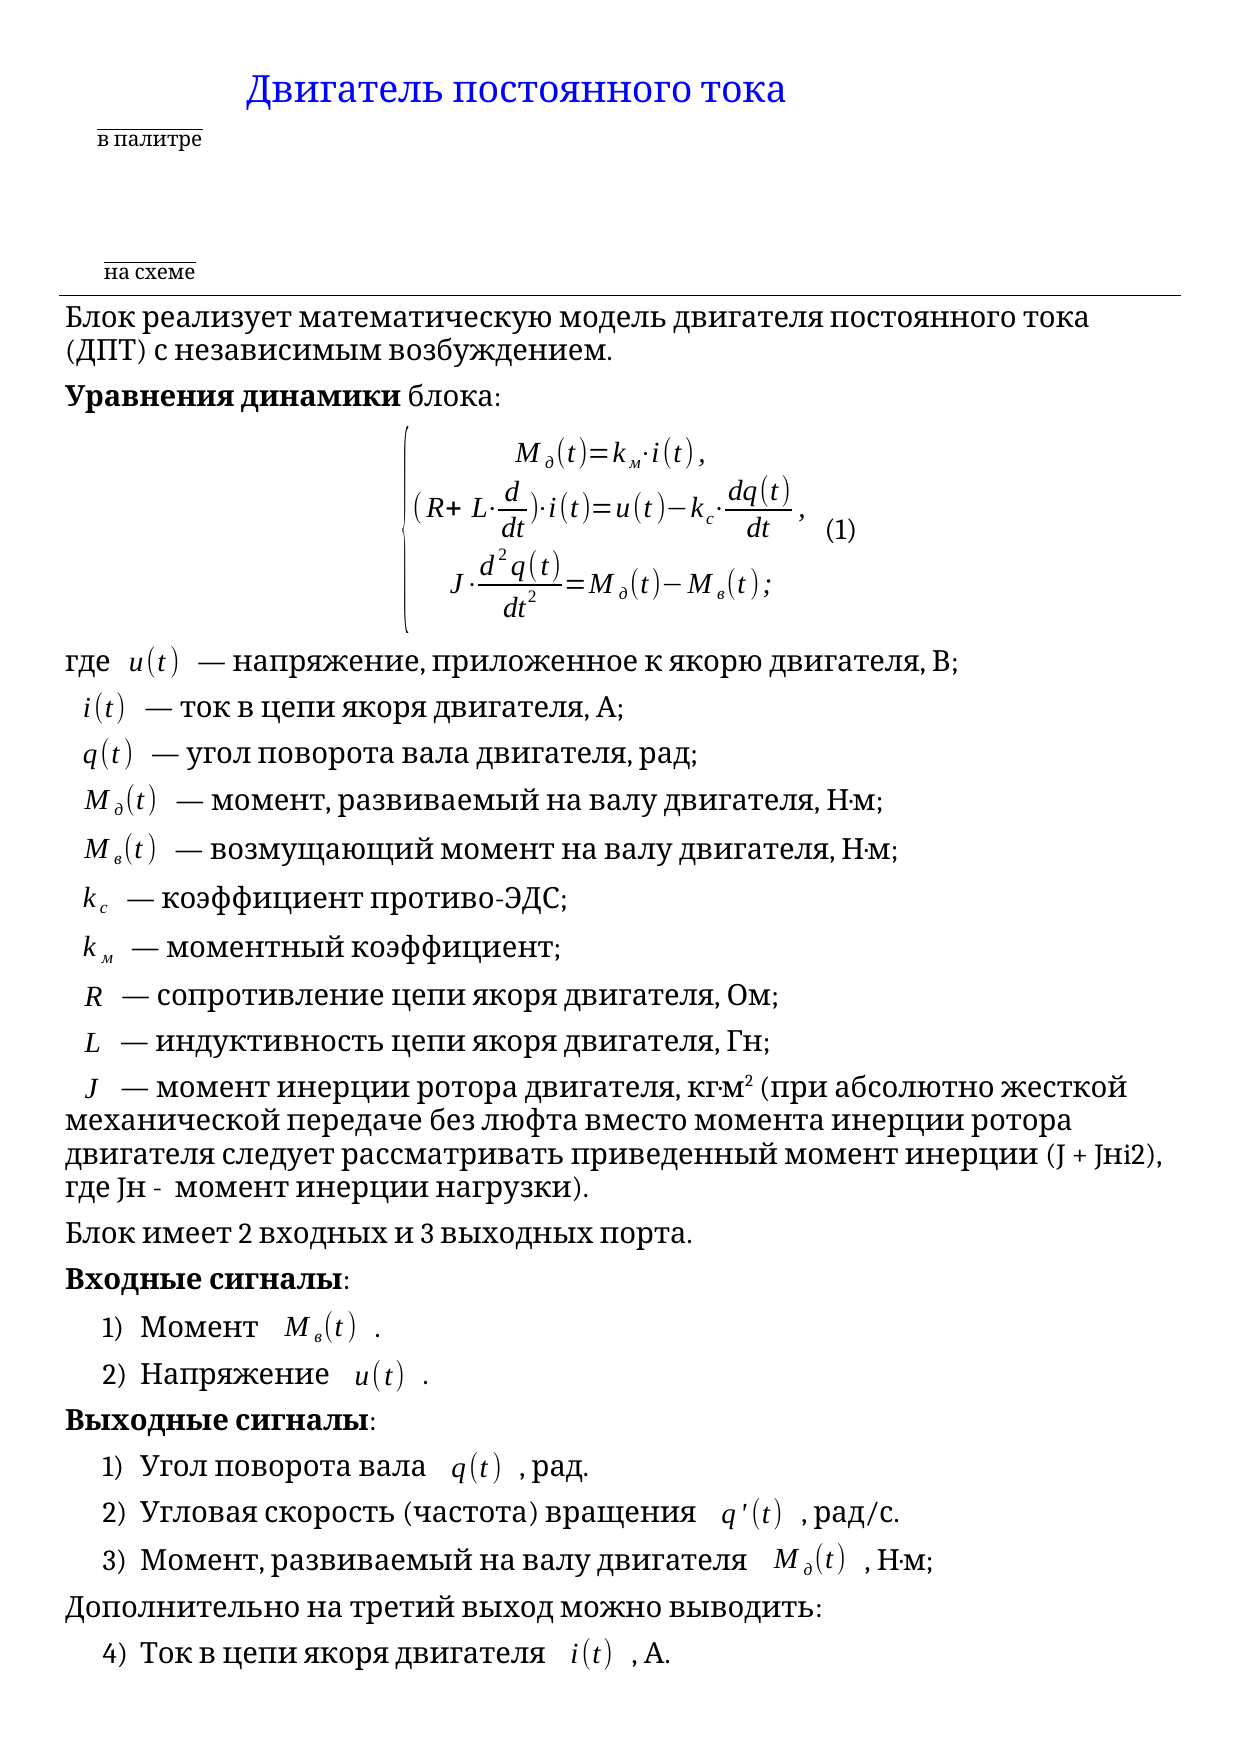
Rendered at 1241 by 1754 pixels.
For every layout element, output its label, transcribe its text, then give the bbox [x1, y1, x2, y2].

table_header [59, 59, 240, 122]
table_cell [240, 122, 1181, 162]
table_header Двигатель постоянного тока [240, 59, 1181, 122]
table_cell в палитре [59, 122, 240, 162]
table_cell [240, 162, 1181, 255]
table_cell [59, 162, 240, 255]
table_cell Блок реализует математическую модель двигателя постоянного тока (ДПТ) с независимым возбуждением. Уравнения динамики блока: (1) где— напряжение, приложенное к якорю двигателя, В; — ток в цепи якоря двигателя, А; — угол поворота вала двигателя, рад; — момент, развиваемый на валу двигателя, Н·м; — возмущающий момент на валу двигателя, Н·м; — коэффициент противо-ЭДС; — моментный коэффициент; — сопротивление цепи якоря двигателя, Ом; — индуктивность цепи якоря двигателя, Гн; — момент инерции ротора двигателя, кг·м2 (при абсолютно жесткой механической передаче без люфта вместо момента инерции ротора двигателя следует рассматривать приведенный момент инерции (J + Jнi2), где Jн - момент инерции нагрузки). Блок имеет 2 входных и 3 выходных порта. Входные сигналы: Момент . Напряжение . Выходные сигналы: Угол поворота вала , рад. Угловая скорость (частота) вращения , рад/с. Момент, развиваемый на валу двигателя , Н·м; Дополнительно на третий выход можно выводить: Ток в цепи якоря двигателя , А. Свойства: Сопротивление цепи ротора , Ом; Индуктивность цепи ротора , Гн; Моментный коэффициент ; Коэффициент противо-ЭДС ; Момент инерции ротора двигателя , кг·м2; Начальный угол поворота вала двигателя , рад; Начальная угловая скорость (частота) вращения вала двигателя , рад/с; Начальный ток в цепи якоря , А. Дополнительный вывод. [59, 296, 1181, 1689]
table_cell [240, 255, 1181, 295]
table_cell на схеме [59, 255, 240, 295]
